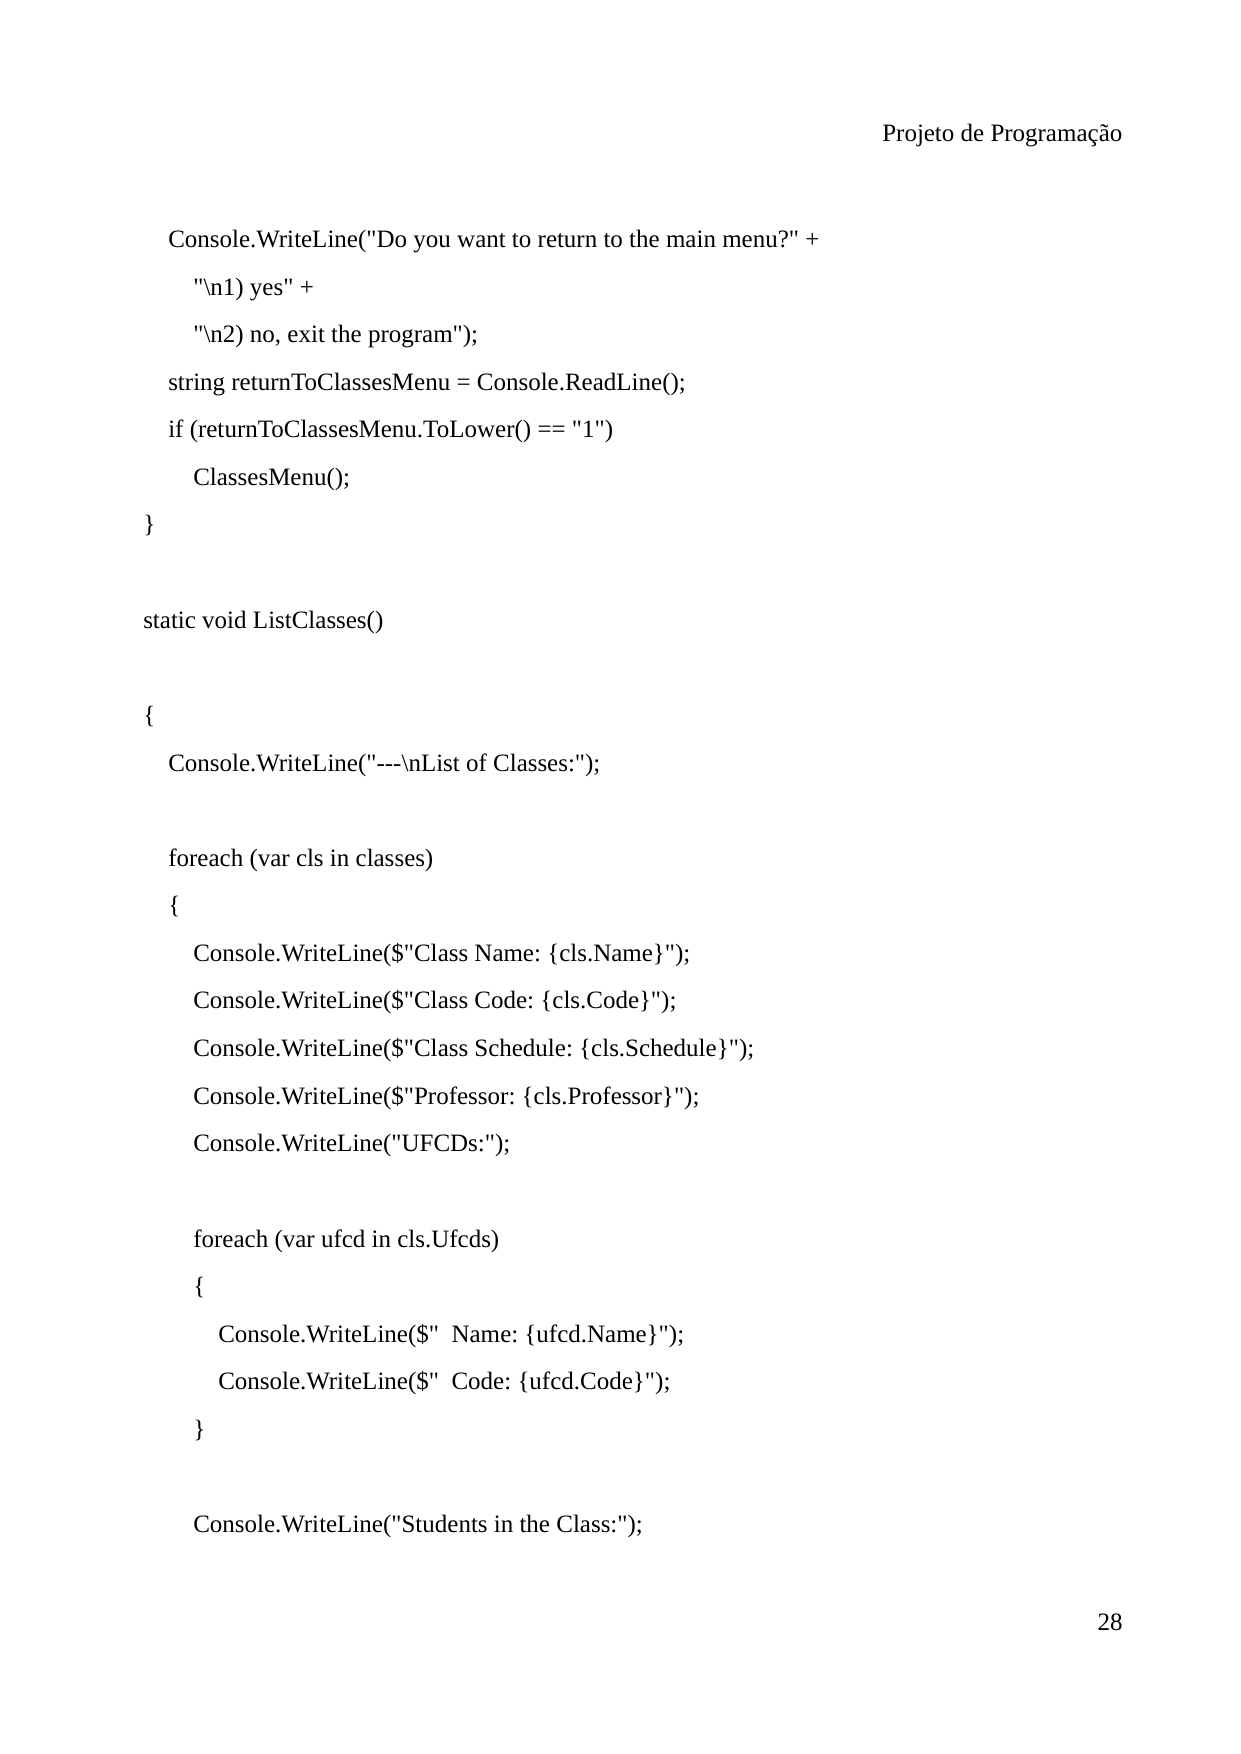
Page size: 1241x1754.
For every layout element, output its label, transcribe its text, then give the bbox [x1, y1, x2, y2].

text foreach (var ufcd in cls.Ufcds) [118, 1224, 1122, 1252]
text Console.WriteLine("Do you want to return to the main menu?" + [118, 224, 1122, 253]
text "\n1) yes" + [118, 272, 1122, 300]
text Console.WriteLine($"Class Name: {cls.Name}"); [118, 938, 1122, 967]
text } [118, 509, 1122, 538]
text Console.WriteLine("Students in the Class:"); [118, 1509, 1122, 1538]
text { [118, 1271, 1122, 1300]
text Console.WriteLine($" Name: {ufcd.Name}"); [118, 1319, 1122, 1348]
text Console.WriteLine($" Code: {ufcd.Code}"); [118, 1366, 1122, 1395]
text Console.WriteLine("UFCDs:"); [118, 1128, 1122, 1157]
text Console.WriteLine($"Class Code: {cls.Code}"); [118, 986, 1122, 1014]
text string returnToClassesMenu = Console.ReadLine(); [118, 367, 1122, 396]
text static void ListClasses() [118, 605, 1122, 633]
text if (returnToClassesMenu.ToLower() == "1") [118, 414, 1122, 443]
text Console.WriteLine("---\nList of Classes:"); [118, 748, 1122, 776]
text } [118, 1414, 1122, 1443]
text ClassesMenu(); [118, 462, 1122, 491]
text foreach (var cls in classes) [118, 843, 1122, 872]
text { [118, 890, 1122, 919]
text { [118, 700, 1122, 729]
text "\n2) no, exit the program"); [118, 319, 1122, 348]
text Console.WriteLine($"Class Schedule: {cls.Schedule}"); [118, 1033, 1122, 1062]
text Console.WriteLine($"Professor: {cls.Professor}"); [118, 1081, 1122, 1109]
